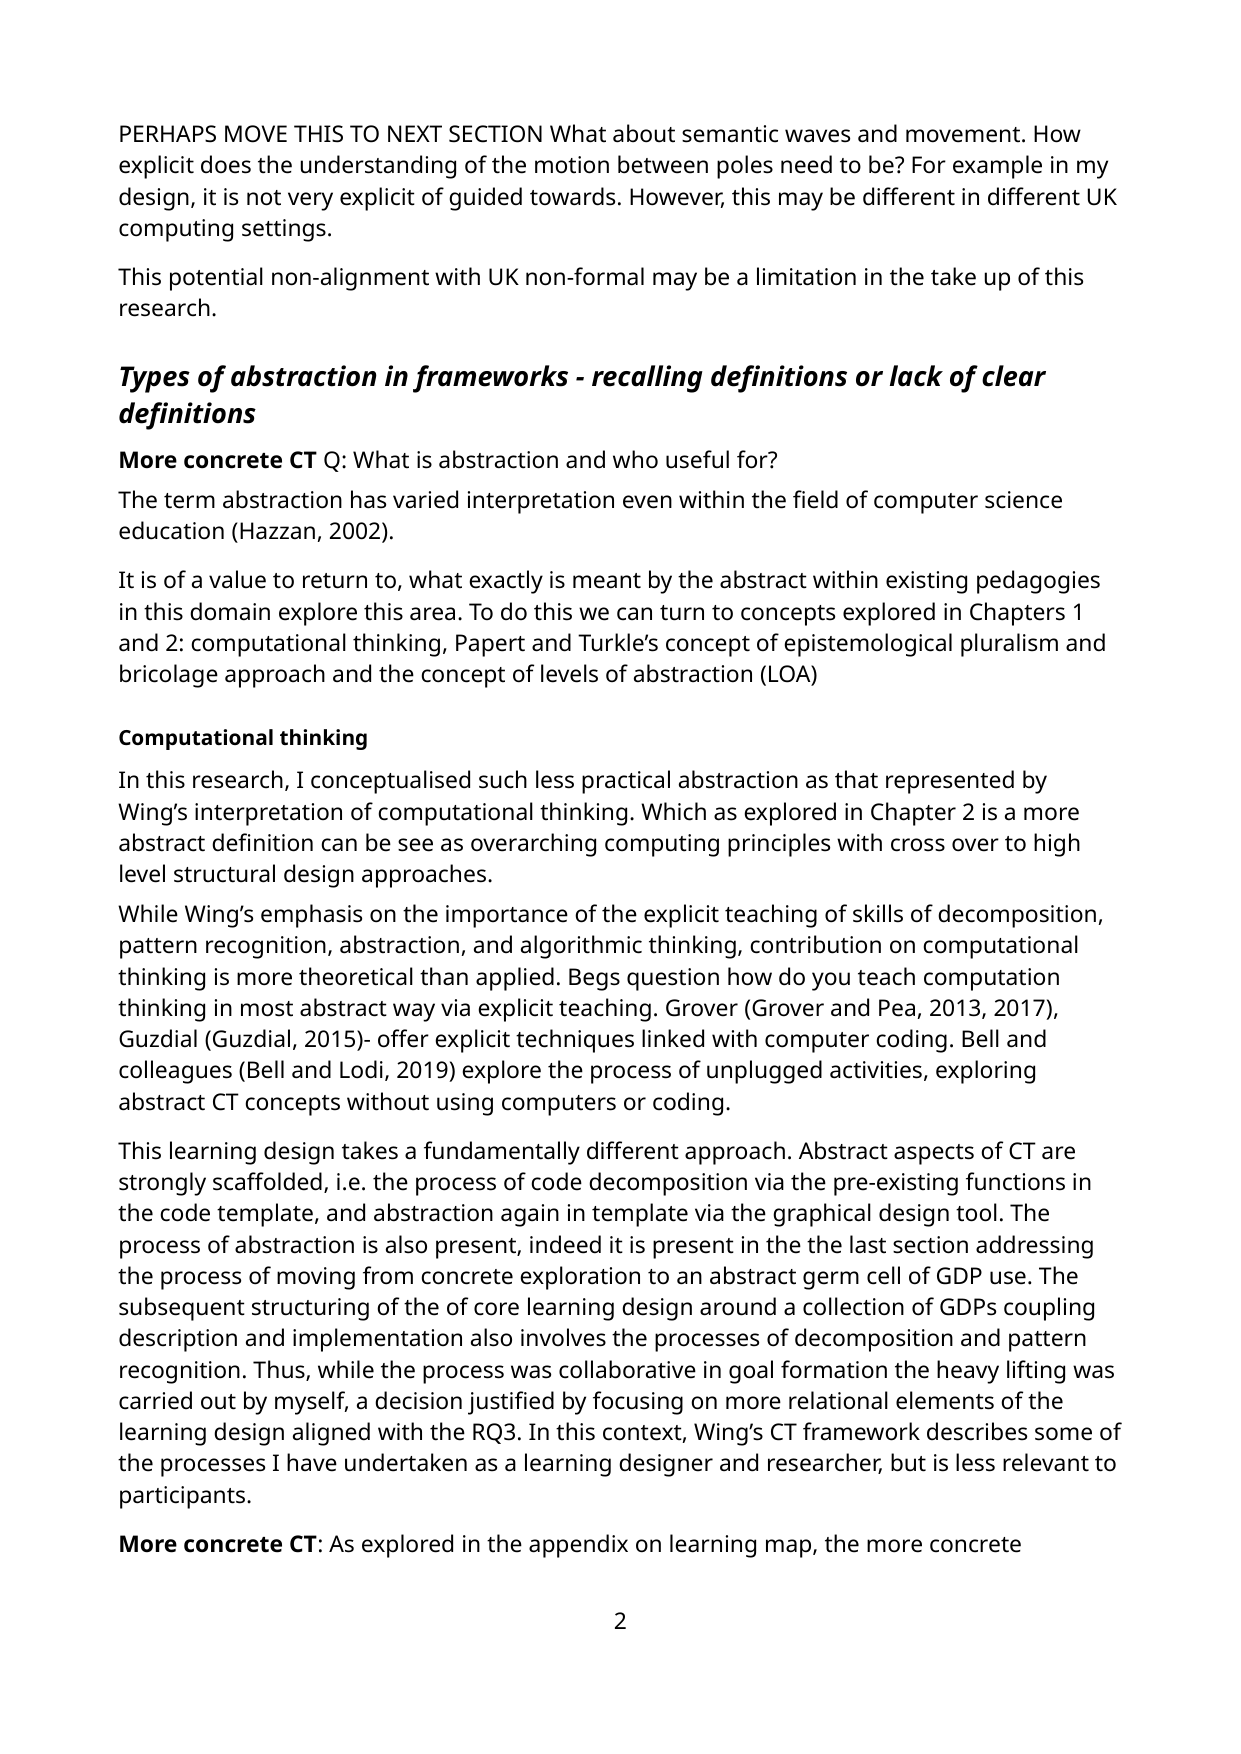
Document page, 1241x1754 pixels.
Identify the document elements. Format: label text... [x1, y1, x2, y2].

text While Wing’s emphasis on the importance of the explicit teaching of skills of decomposition, pattern recognition, abstraction, and algorithmic thinking, contribution on computational thinking is more theoretical than applied. Begs question how do you teach computation thinking in most abstract way via explicit teaching. Grover (Grover and Pea, 2013, 2017), Guzdial (Guzdial, 2015)- offer explicit techniques linked with computer coding. Bell and colleagues (Bell and Lodi, 2019) explore the process of unplugged activities, exploring abstract CT concepts without using computers or coding. [118, 898, 1122, 1117]
subtitle Types of abstraction in frameworks - recalling definitions or lack of clear definitions [118, 357, 1122, 431]
text More concrete CT: As explored in the appendix on learning map, the more concrete [118, 1528, 1122, 1559]
text It is of a value to return to, what exactly is meant by the abstract within existing pedagogies in this domain explore this area. To do this we can turn to concepts explored in Chapters 1 and 2: computational thinking, Papert and Turkle’s concept of epistemological pluralism and bricolage approach and the concept of levels of abstraction (LOA) [118, 564, 1122, 689]
text PERHAPS MOVE THIS TO NEXT SECTION What about semantic waves and movement. How explicit does the understanding of the motion between poles need to be? For example in my design, it is not very explicit of guided towards. However, this may be different in different UK computing settings. [118, 118, 1122, 243]
text More concrete CT Q: What is abstraction and who useful for? [118, 444, 1122, 475]
text This learning design takes a fundamentally different approach. Abstract aspects of CT are strongly scaffolded, i.e. the process of code decomposition via the pre-existing functions in the code template, and abstraction again in template via the graphical design tool. The process of abstraction is also present, indeed it is present in the the last section addressing the process of moving from concrete exploration to an abstract germ cell of GDP use. The subsequent structuring of the of core learning design around a collection of GDPs coupling description and implementation also involves the processes of decomposition and pattern recognition. Thus, while the process was collaborative in goal formation the heavy lifting was carried out by myself, a decision justified by focusing on more relational elements of the learning design aligned with the RQ3. In this context, Wing’s CT framework describes some of the processes I have undertaken as a learning designer and researcher, but is less relevant to participants. [118, 1135, 1122, 1510]
text The term abstraction has varied interpretation even within the field of computer science education (Hazzan, 2002). [118, 484, 1122, 546]
text In this research, I conceptualised such less practical abstraction as that represented by Wing’s interpretation of computational thinking. Which as explored in Chapter 2 is a more abstract definition can be see as overarching computing principles with cross over to high level structural design approaches. [118, 764, 1122, 889]
text This potential non-alignment with UK non-formal may be a limitation in the take up of this research. [118, 261, 1122, 323]
subtitle Computational thinking [118, 723, 1122, 752]
